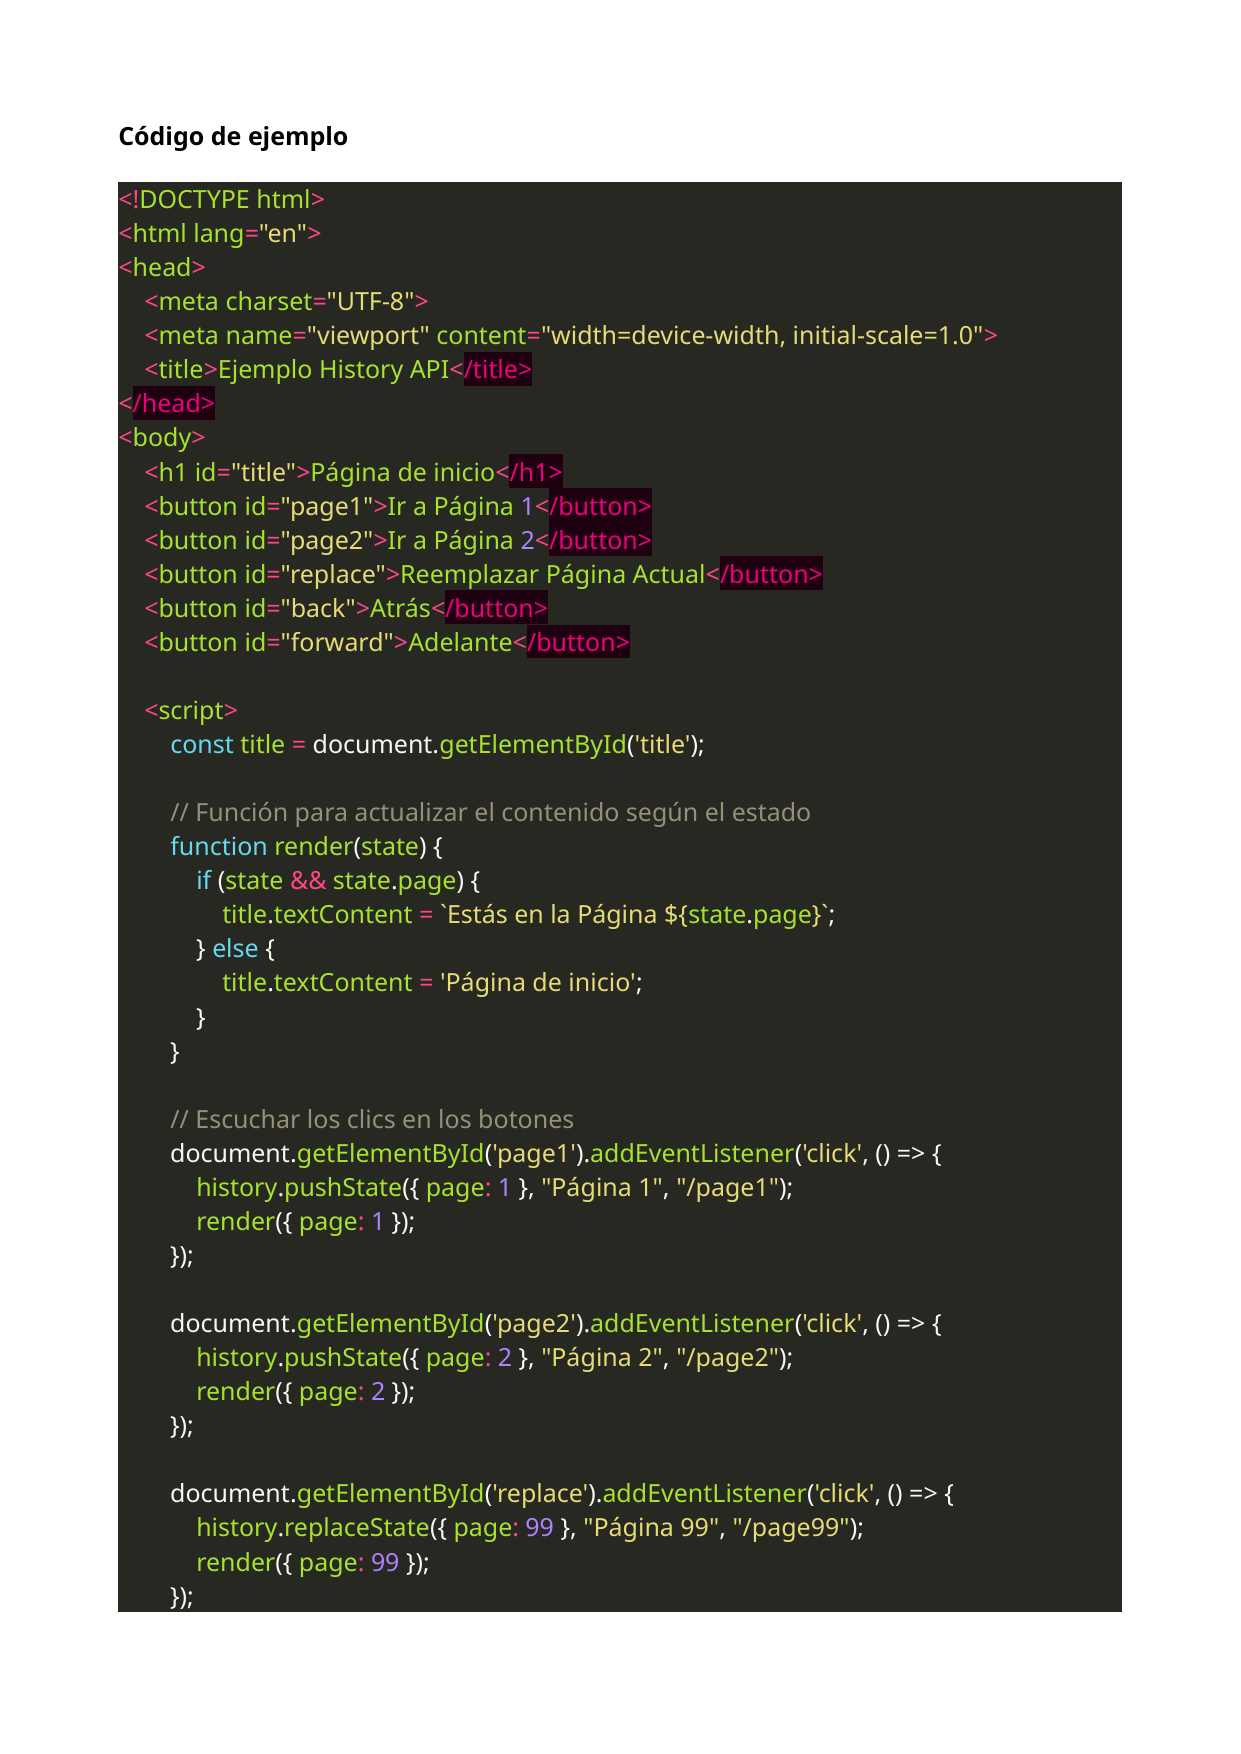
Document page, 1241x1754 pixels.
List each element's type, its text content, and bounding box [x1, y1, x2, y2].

text <button id="back">Atrás</button> [118, 590, 1122, 624]
text <button id="forward">Adelante</button> [118, 624, 1122, 658]
text // Función para actualizar el contenido según el estado [118, 795, 1122, 829]
text function render(state) { [118, 829, 1122, 863]
text history.pushState({ page: 1 }, "Página 1", "/page1"); [118, 1169, 1122, 1203]
text if (state && state.page) { [118, 863, 1122, 897]
text }); [118, 1408, 1122, 1442]
text <title>Ejemplo History API</title> [118, 352, 1122, 386]
text <h1 id="title">Página de inicio</h1> [118, 454, 1122, 488]
text }); [118, 1238, 1122, 1272]
text </head> [118, 386, 1122, 420]
subtitle Código de ejemplo [118, 118, 1122, 152]
text document.getElementById('page1').addEventListener('click', () => { [118, 1135, 1122, 1169]
text <head> [118, 250, 1122, 284]
text title.textContent = 'Página de inicio'; [118, 965, 1122, 999]
text history.pushState({ page: 2 }, "Página 2", "/page2"); [118, 1340, 1122, 1374]
text }); [118, 1578, 1122, 1612]
text <button id="page1">Ir a Página 1</button> [118, 488, 1122, 522]
text document.getElementById('replace').addEventListener('click', () => { [118, 1476, 1122, 1510]
text history.replaceState({ page: 99 }, "Página 99", "/page99"); [118, 1510, 1122, 1544]
text } [118, 1033, 1122, 1067]
text // Escuchar los clics en los botones [118, 1101, 1122, 1135]
text } [118, 999, 1122, 1033]
text <meta name="viewport" content="width=device-width, initial-scale=1.0"> [118, 318, 1122, 352]
text <body> [118, 420, 1122, 454]
text render({ page: 99 }); [118, 1544, 1122, 1578]
text render({ page: 2 }); [118, 1374, 1122, 1408]
text const title = document.getElementById('title'); [118, 727, 1122, 761]
text render({ page: 1 }); [118, 1203, 1122, 1238]
text <html lang="en"> [118, 216, 1122, 250]
text <!DOCTYPE html> [118, 182, 1122, 216]
text title.textContent = `Estás en la Página ${state.page}`; [118, 897, 1122, 931]
text <script> [118, 693, 1122, 727]
text <meta charset="UTF-8"> [118, 284, 1122, 318]
text document.getElementById('page2').addEventListener('click', () => { [118, 1306, 1122, 1340]
text <button id="replace">Reemplazar Página Actual</button> [118, 556, 1122, 590]
text } else { [118, 931, 1122, 965]
text <button id="page2">Ir a Página 2</button> [118, 522, 1122, 556]
